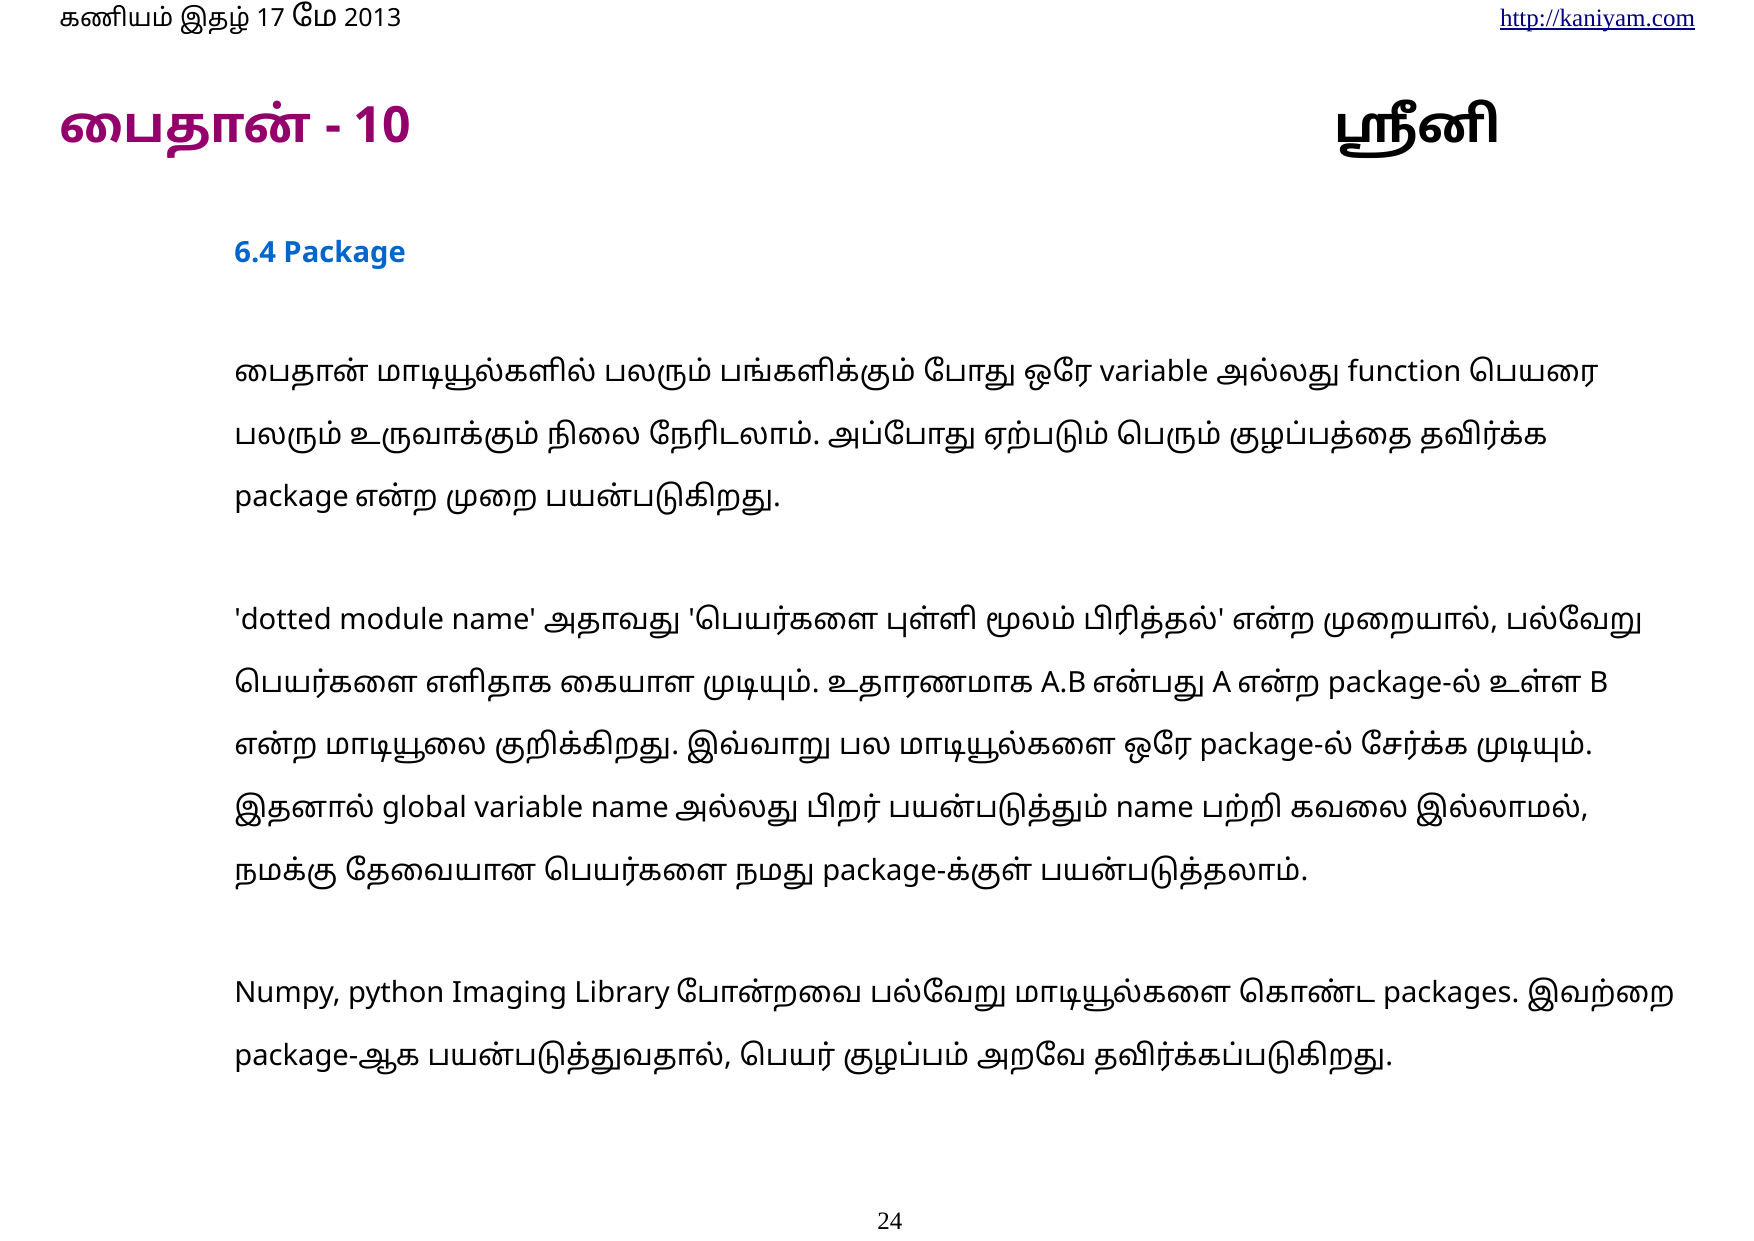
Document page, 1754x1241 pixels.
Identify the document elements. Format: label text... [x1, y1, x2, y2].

text 6.4 Package [234, 231, 1695, 271]
text பைதான் மாடியூல்களில் பலரும் பங்களிக்கும் போது ஒரே variable அல்லது function பெயரை பலரும் உருவாக்கும் நிலை நேரிடலாம். அப்போது ஏற்படும் பெரும் குழப்பத்தை தவிர்க்க packageஎன்ற முறை பயன்படுகிறது. 'dotted module name' அதாவது 'பெயர்களை புள்ளி மூலம் பிரித்தல்' என்ற முறையால், பல்வேறு பெயர்களை எளிதாக கையாள முடியும். உதாரணமாக A.Bஎன்பது Aஎன்ற package-ல் உள்ள B என்ற மாடியூலை குறிக்கிறது. இவ்வாறு பல மாடியூல்களை ஒரே package-ல் சேர்க்க முடியும். இதனால் global variable nameஅல்லது பிறர் பயன்படுத்தும் name பற்றி கவலை இல்லாமல், நமக்கு தேவையான பெயர்களை நமது package-க்குள் பயன்படுத்தலாம். Numpy, python Imaging Libraryபோன்றவை பல்வேறு மாடியூல்களை கொண்ட packages. இவற்றை package-ஆக பயன்படுத்துவதால், பெயர் குழப்பம் அறவே தவிர்க்கப்படுகிறது. [234, 291, 1695, 1137]
subtitle பைதான் - 10 ஸ்ரீனி [59, 89, 1695, 219]
